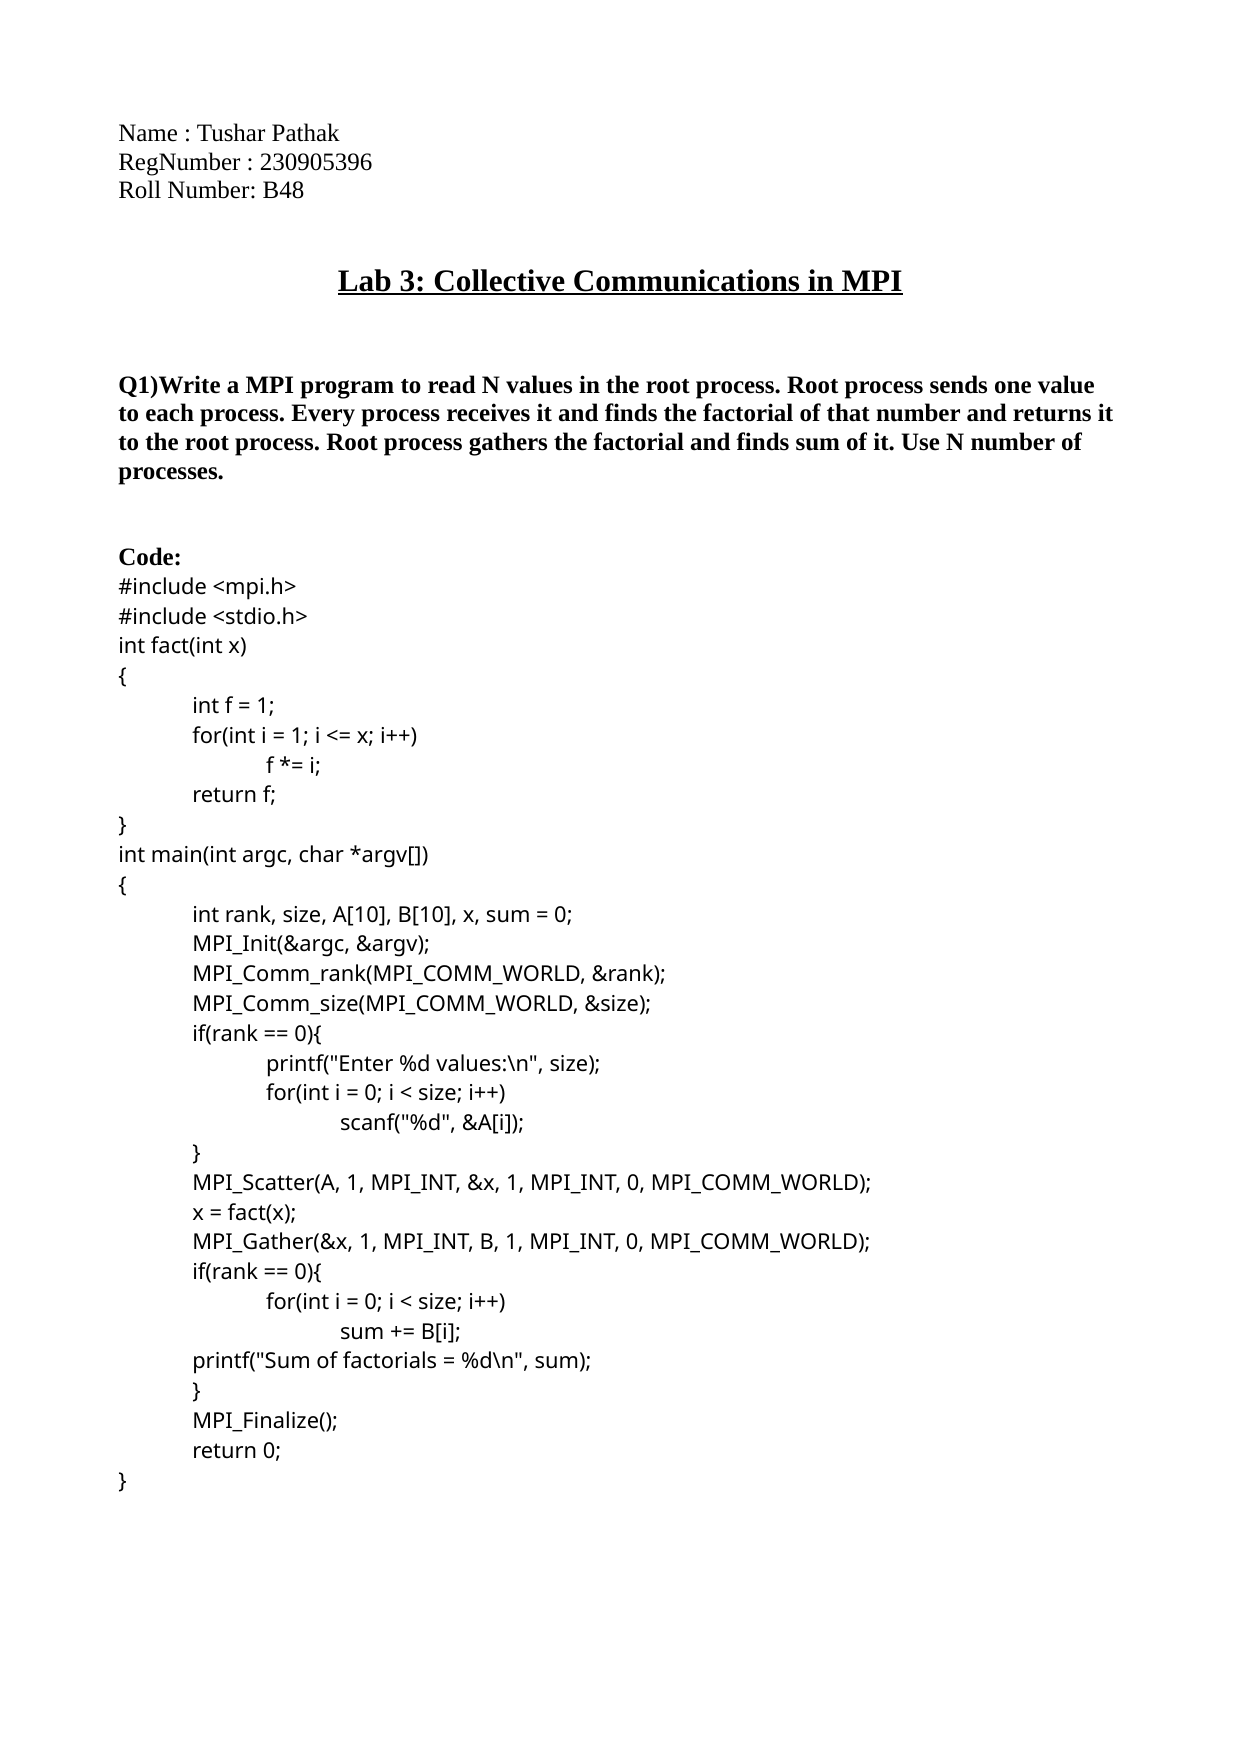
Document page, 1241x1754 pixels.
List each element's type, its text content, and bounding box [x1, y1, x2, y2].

text Code: [118, 542, 1122, 571]
text Q1)Write a MPI program to read N values in the root process. Root process sends one value to each process. Every process receives it and finds the factorial of that number and returns it to the root process. Root process gathers the factorial and finds sum of it. Use N number of processes. [118, 370, 1122, 485]
text { [118, 869, 1122, 899]
text x = fact(x); [118, 1197, 1122, 1226]
text MPI_Finalize(); [118, 1405, 1122, 1435]
text sum += B[i]; [118, 1316, 1122, 1346]
text } [118, 1375, 1122, 1405]
text return 0; [118, 1435, 1122, 1465]
text printf("Enter %d values:\n", size); [118, 1048, 1122, 1077]
text return f; [118, 779, 1122, 809]
text if(rank == 0){ [118, 1256, 1122, 1286]
text } [118, 1137, 1122, 1167]
text f *= i; [118, 750, 1122, 779]
text MPI_Init(&argc, &argv); [118, 928, 1122, 958]
text MPI_Comm_size(MPI_COMM_WORLD, &size); [118, 988, 1122, 1018]
text for(int i = 0; i < size; i++) [118, 1077, 1122, 1107]
text #include <mpi.h> [118, 571, 1122, 601]
text Lab 3: Collective Communications in MPI [118, 262, 1122, 298]
text } [118, 809, 1122, 839]
text for(int i = 1; i <= x; i++) [118, 720, 1122, 750]
text MPI_Gather(&x, 1, MPI_INT, B, 1, MPI_INT, 0, MPI_COMM_WORLD); [118, 1226, 1122, 1256]
text #include <stdio.h> [118, 601, 1122, 631]
text int f = 1; [118, 690, 1122, 720]
text int rank, size, A[10], B[10], x, sum = 0; [118, 899, 1122, 928]
text MPI_Comm_rank(MPI_COMM_WORLD, &rank); [118, 958, 1122, 988]
text for(int i = 0; i < size; i++) [118, 1286, 1122, 1316]
text { [118, 660, 1122, 690]
text int fact(int x) [118, 631, 1122, 660]
text printf("Sum of factorials = %d\n", sum); [118, 1346, 1122, 1375]
text int main(int argc, char *argv[]) [118, 839, 1122, 869]
text } [118, 1465, 1122, 1494]
text Name : Tushar Pathak RegNumber : 230905396 [118, 118, 1122, 176]
text Roll Number: B48 [118, 176, 1122, 204]
text scanf("%d", &A[i]); [118, 1107, 1122, 1137]
text MPI_Scatter(A, 1, MPI_INT, &x, 1, MPI_INT, 0, MPI_COMM_WORLD); [118, 1167, 1122, 1197]
text if(rank == 0){ [118, 1018, 1122, 1048]
